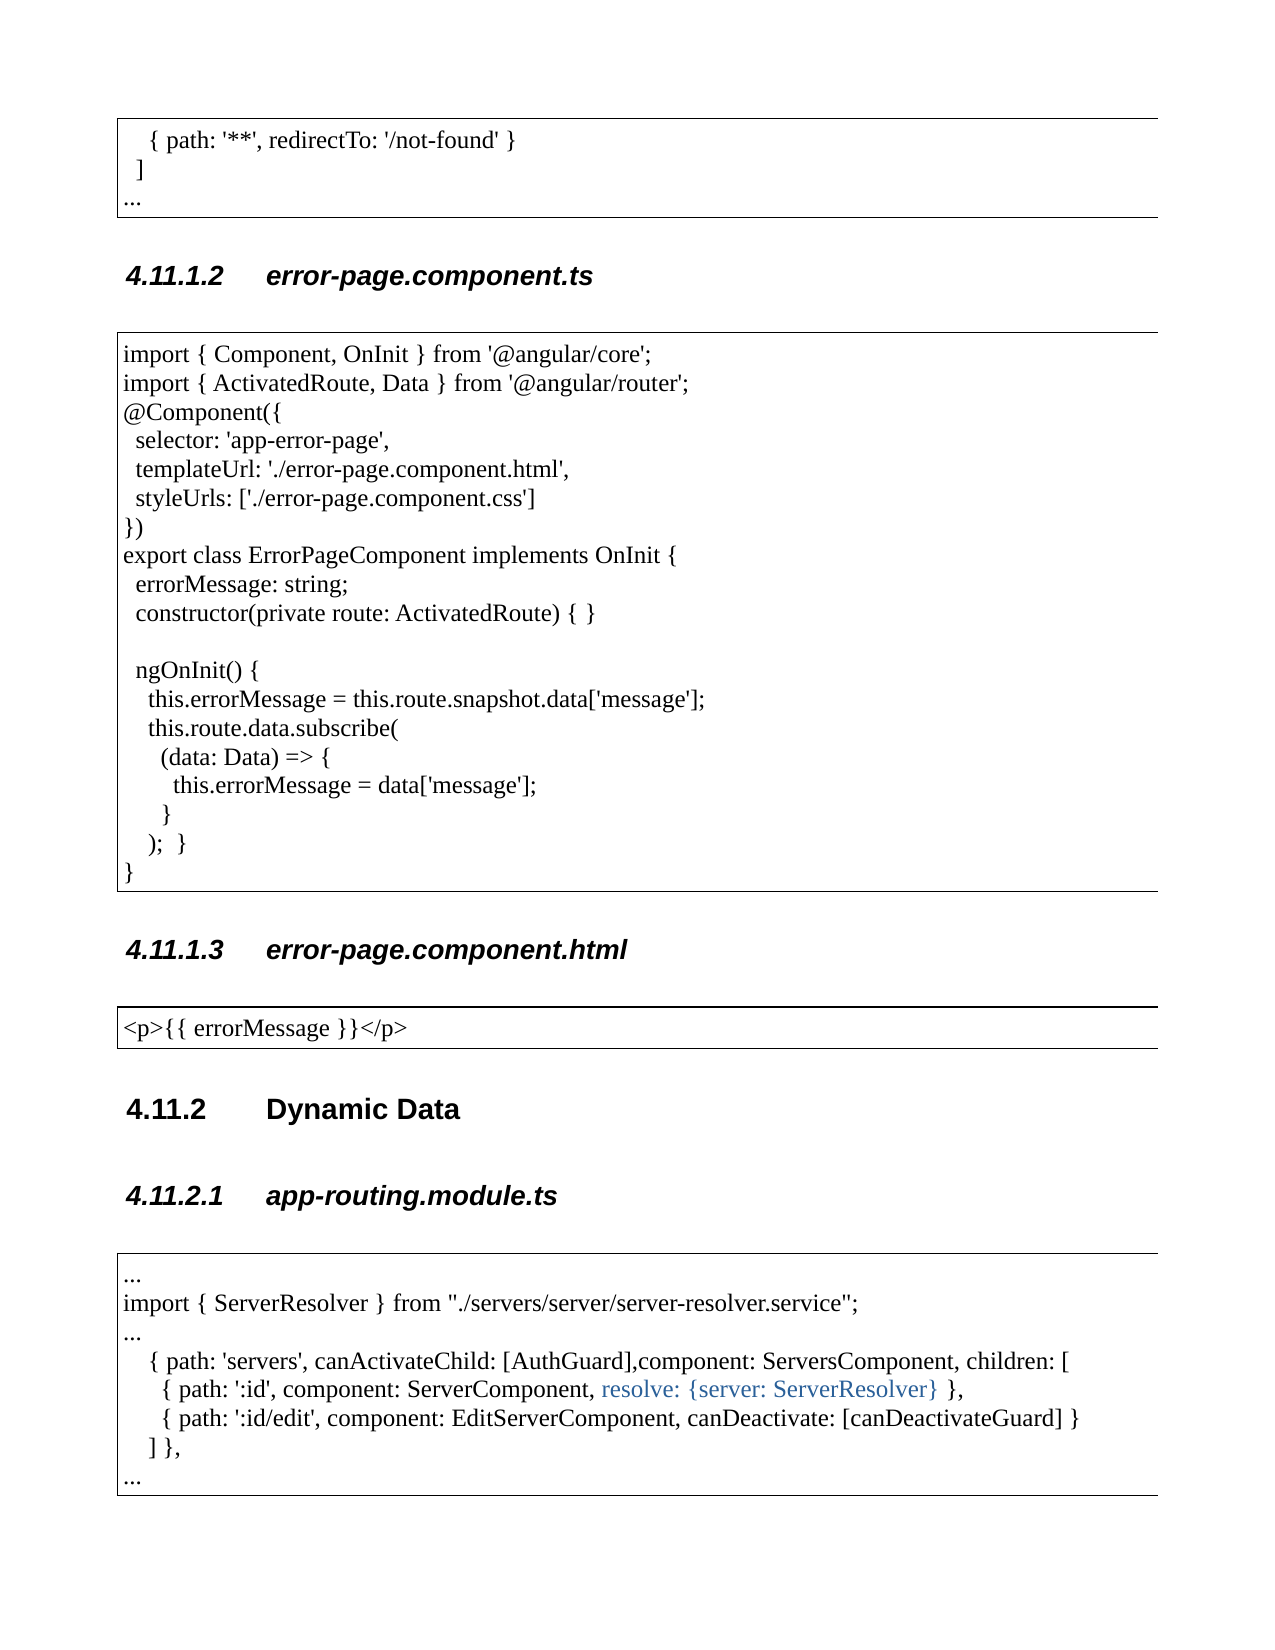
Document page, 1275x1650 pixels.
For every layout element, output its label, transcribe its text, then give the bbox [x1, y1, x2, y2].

subtitle Dynamic Data [118, 1092, 1157, 1126]
table_header <p>{{ errorMessage }}</p> [118, 1008, 1158, 1048]
subtitle app-routing.module.ts [118, 1179, 1157, 1211]
table_header import { Component, OnInit } from '@angular/core'; import { ActivatedRoute, Data } from '@angular/router'; @Component({ selector: 'app-error-page', templateUrl: './error-page.component.html', styleUrls: ['./error-page.component.css'] }) export class ErrorPageComponent implements OnInit { errorMessage: string; constructor(private route: ActivatedRoute) { } ngOnInit() { this.errorMessage = this.route.snapshot.data['message']; this.route.data.subscribe( (data: Data) => { this.errorMessage = data['message']; } ); } } [118, 333, 1158, 891]
subtitle error-page.component.ts [118, 259, 1157, 291]
subtitle error-page.component.html [118, 933, 1157, 965]
table_header ... import { ServerResolver } from "./servers/server/server-resolver.service"; ... { path: 'servers', canActivateChild: [AuthGuard],component: ServersComponent, children: [ { path: ':id', component: ServerComponent, resolve: {server: ServerResolver} }, { path: ':id/edit', component: EditServerComponent, canDeactivate: [canDeactivateGuard] } ] }, ... [118, 1254, 1158, 1495]
table_header { path: '**', redirectTo: '/not-found' } ] ... [118, 119, 1158, 217]
